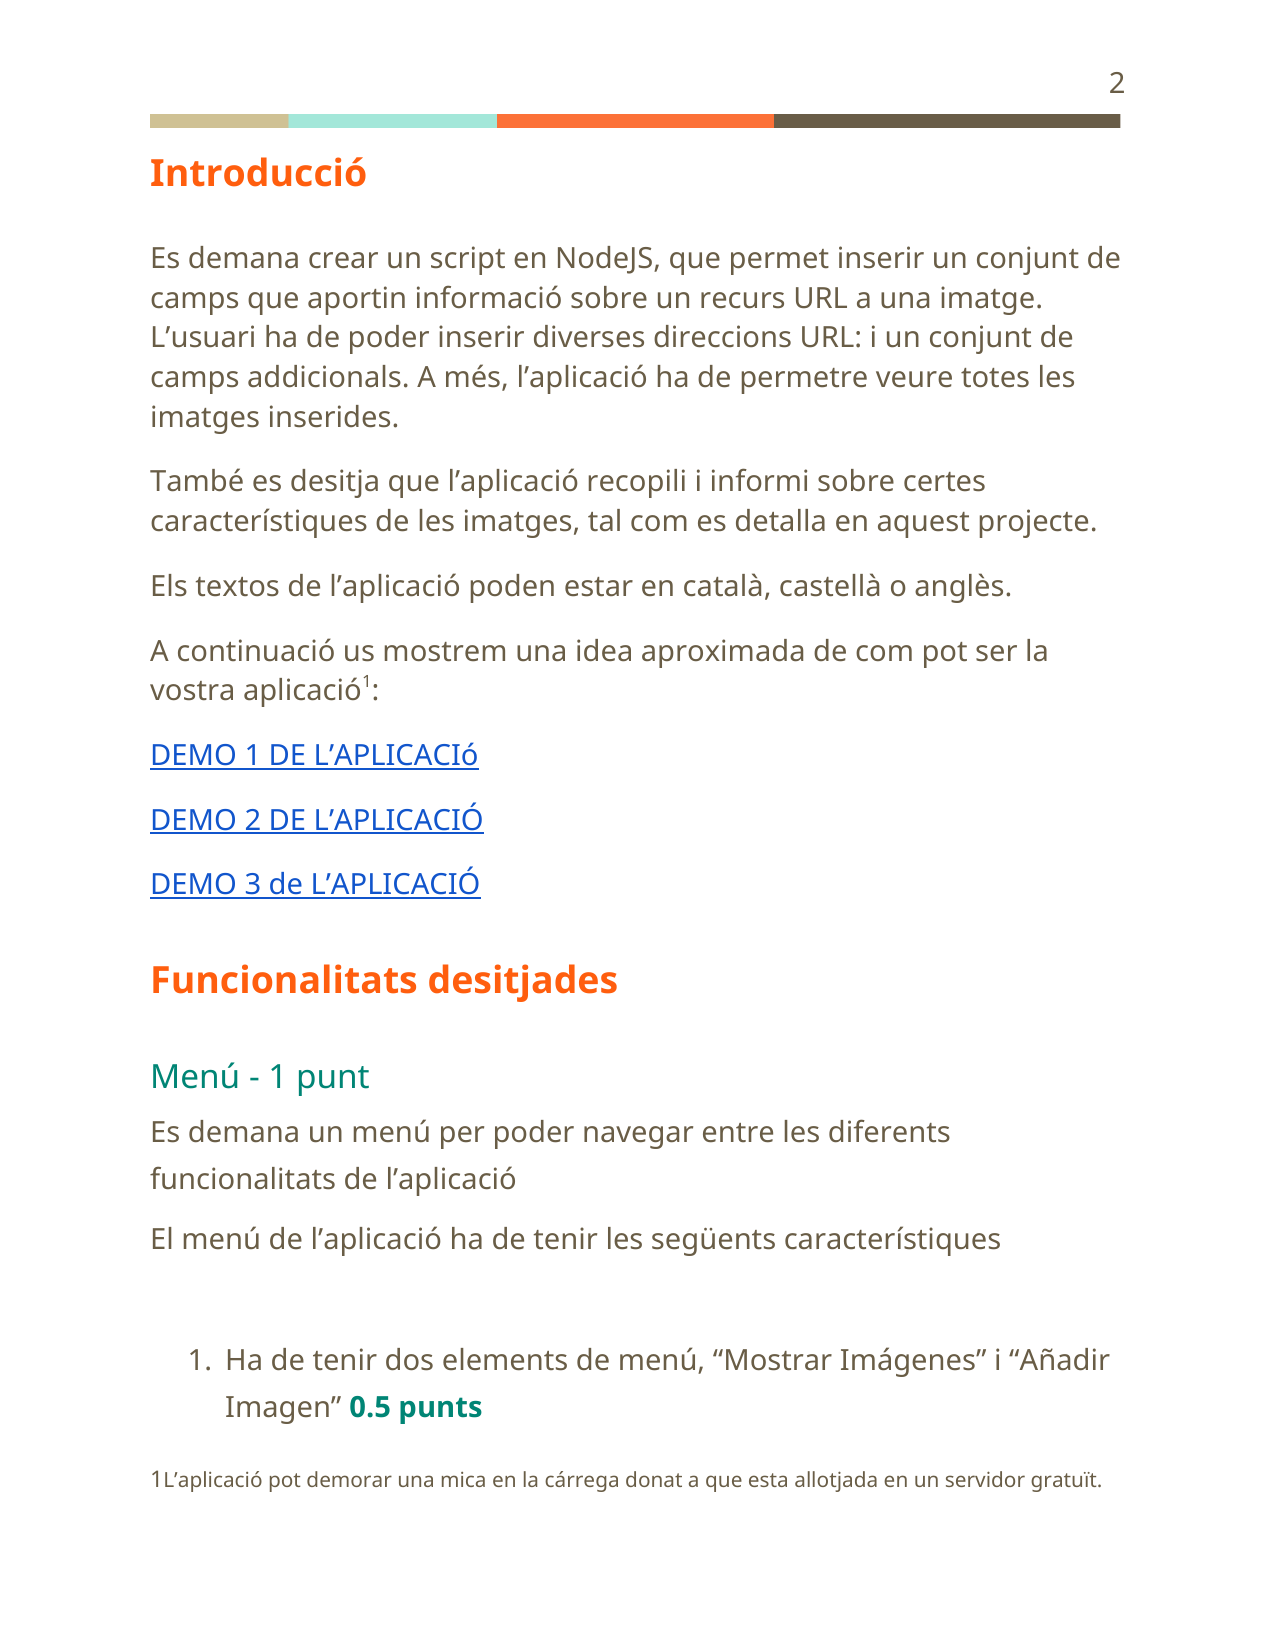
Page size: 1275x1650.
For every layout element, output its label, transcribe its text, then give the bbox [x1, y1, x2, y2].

text A continuació us mostrem una idea aproximada de com pot ser la vostra aplicació: [150, 630, 1125, 709]
text DEMO 3 de L’APLICACIÓ [150, 863, 1125, 903]
text El menú de l’aplicació ha de tenir les següents característiques [150, 1218, 1125, 1258]
text L’aplicació pot demorar una mica en la cárrega donat a que esta allotjada en un servidor gratuït. [150, 1462, 1125, 1494]
subtitle Funcionalitats desitjades [150, 953, 1125, 1004]
text Es demana crear un script en NodeJS, que permet inserir un conjunt de camps que aportin informació sobre un recurs URL a una imatge. L’usuari ha de poder inserir diverses direccions URL: i un conjunt de camps addicionals. A més, l’aplicació ha de permetre veure totes les imatges inserides. [150, 237, 1125, 436]
text Es demana un menú per poder navegar entre les diferents funcionalitats de l’aplicació [150, 1111, 1125, 1198]
text DEMO 1 DE L’APLICACIó [150, 734, 1125, 774]
text DEMO 2 DE L’APLICACIÓ [150, 799, 1125, 838]
subtitle Menú - 1 punt [150, 1053, 1125, 1098]
text També es desitja que l’aplicació recopili i informi sobre certes característiques de les imatges, tal com es detalla en aquest projecte. [150, 461, 1125, 540]
subtitle Introducció [150, 146, 1125, 197]
text Els textos de l’aplicació poden estar en català, castellà o anglès. [150, 565, 1125, 605]
list Ha de tenir dos elements de menú, “Mostrar Imágenes” i “Añadir Imagen” 0.5 punts [187, 1339, 1125, 1426]
picture [150, 114, 1121, 128]
